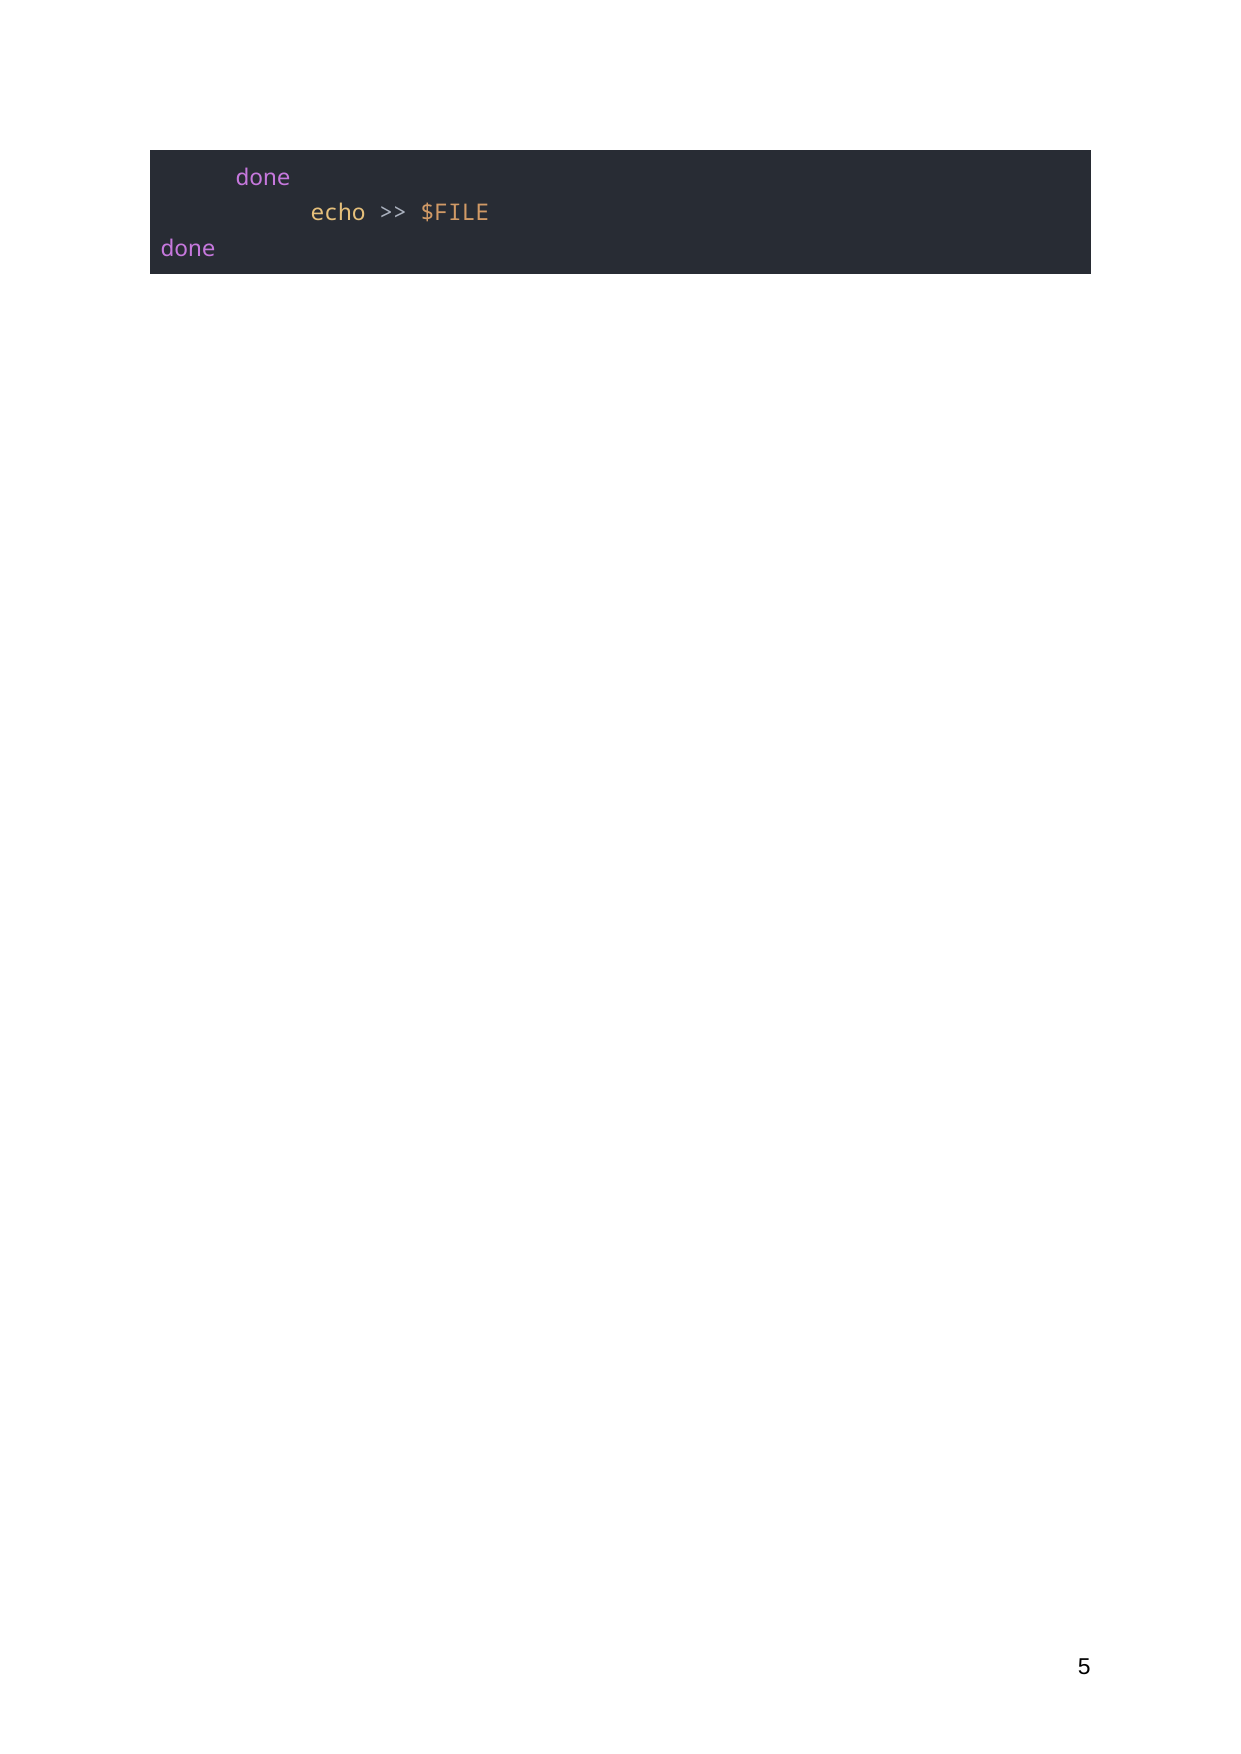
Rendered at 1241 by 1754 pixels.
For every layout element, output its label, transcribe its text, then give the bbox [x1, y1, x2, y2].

table_header done echo >> $FILE done [150, 150, 1091, 274]
